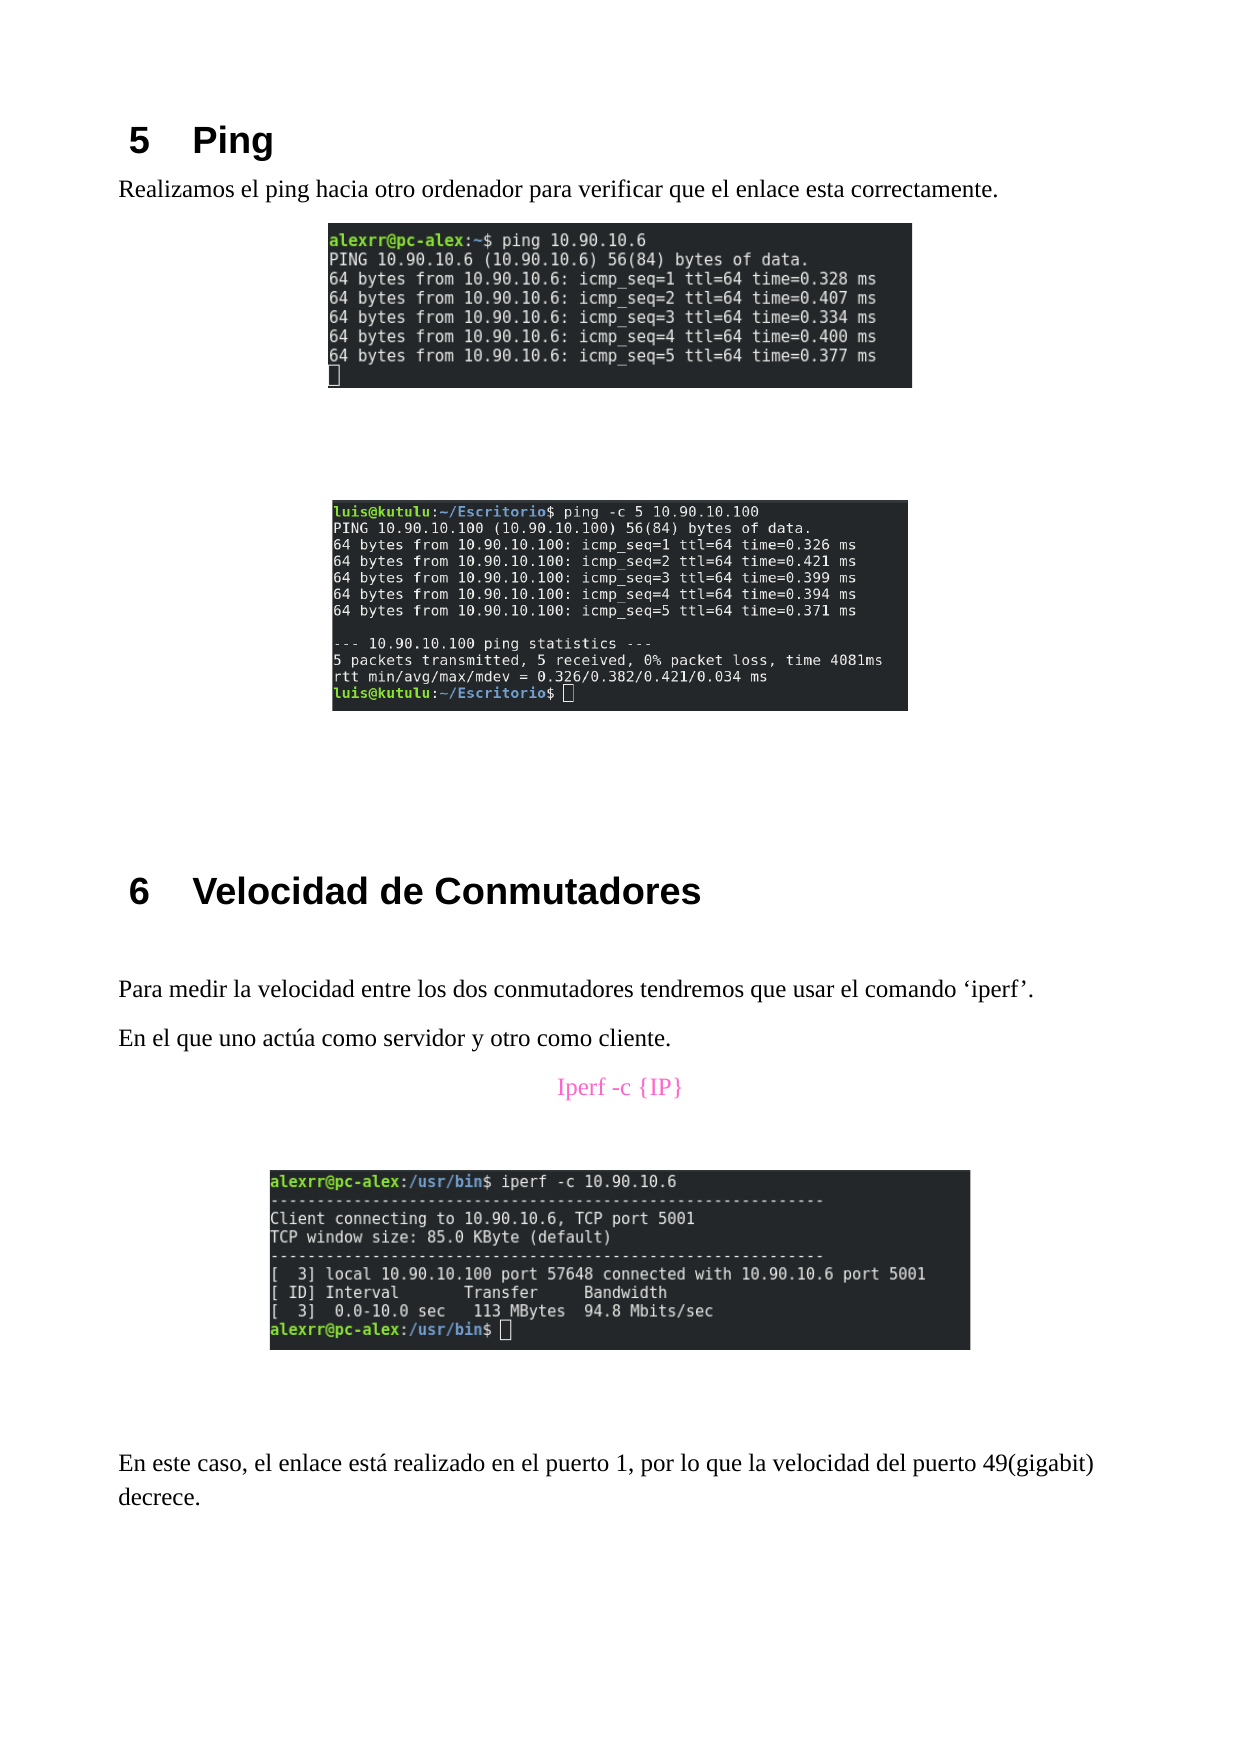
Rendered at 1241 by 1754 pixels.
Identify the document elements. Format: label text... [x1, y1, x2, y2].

subtitle Velocidad de Conmutadores [118, 869, 1122, 913]
text En este caso, el enlace está realizado en el puerto 1, por lo que la velocidad del puerto 49(gigabit) decrece. [118, 1448, 1122, 1511]
text En el que uno actúa como servidor y otro como cliente. [118, 1023, 1122, 1052]
text Iperf -c {IP} [118, 1072, 1122, 1101]
text Realizamos el ping hacia otro ordenador para verificar que el enlace esta correctamente. [118, 174, 1122, 203]
subtitle Ping [118, 118, 1122, 162]
text Para medir la velocidad entre los dos conmutadores tendremos que usar el comando ‘iperf’. [118, 974, 1122, 1003]
